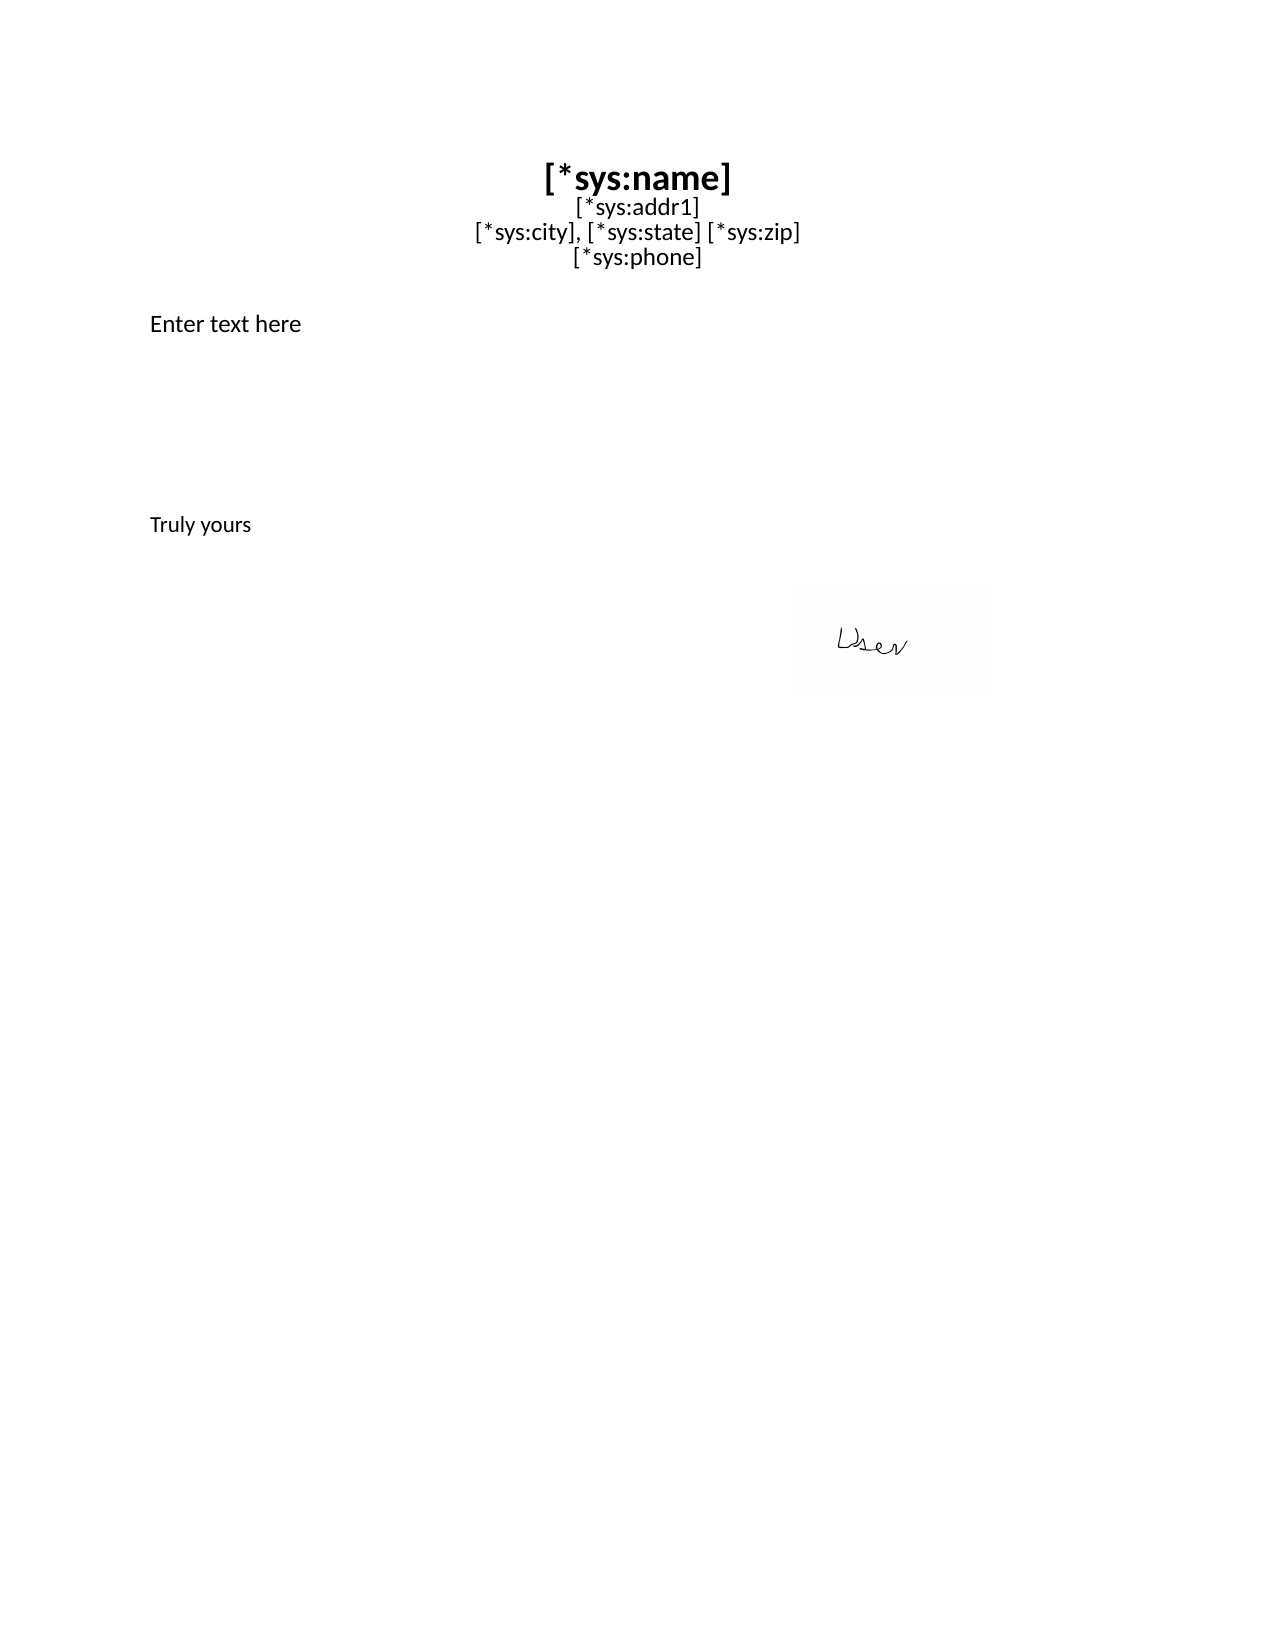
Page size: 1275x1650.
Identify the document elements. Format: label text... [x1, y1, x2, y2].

text Enter text here [150, 312, 1125, 337]
picture [790, 581, 995, 697]
text [*sys:name] [*sys:addr1] [*sys:city], [*sys:state] [*sys:zip] [*sys:phone] [150, 171, 1125, 271]
text Truly yours [150, 512, 1125, 537]
